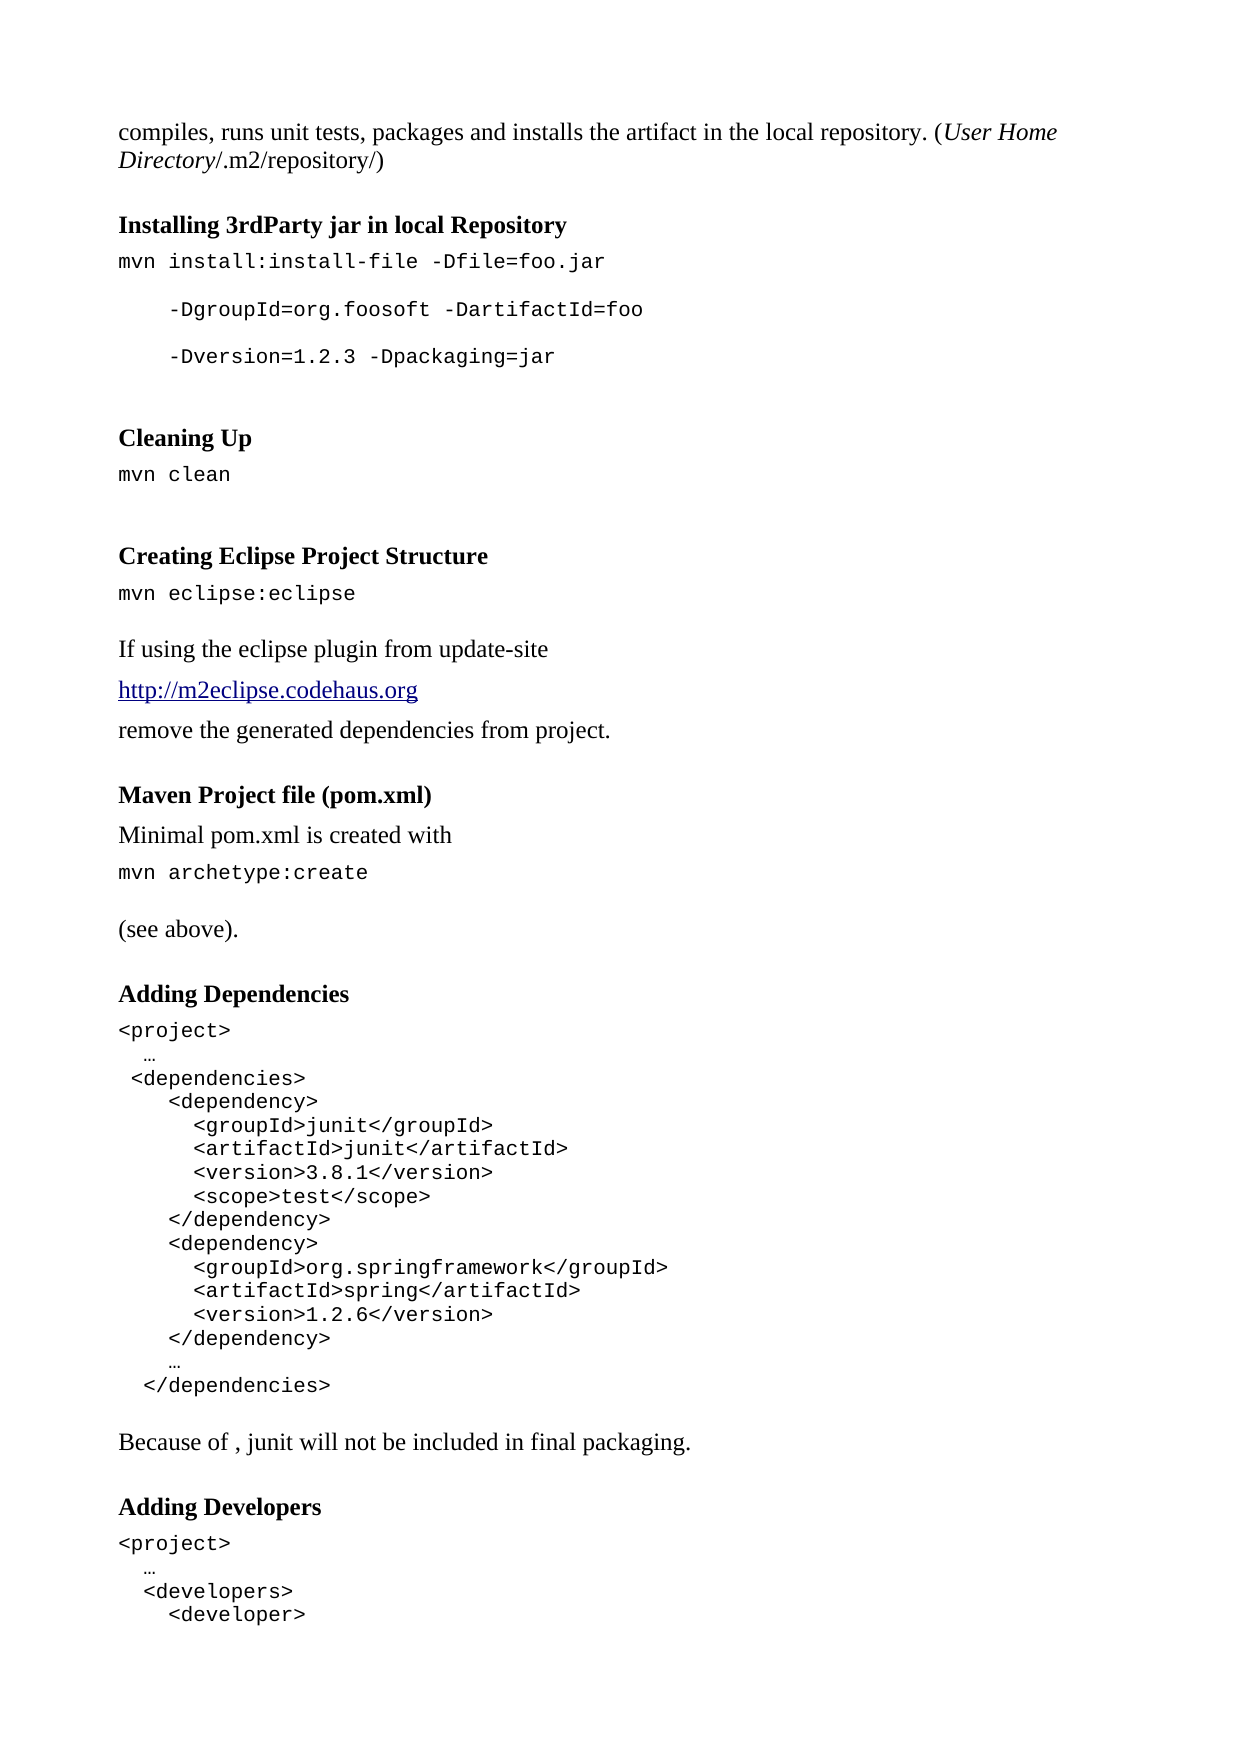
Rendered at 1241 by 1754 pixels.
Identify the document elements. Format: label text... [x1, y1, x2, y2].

text mvn clean [118, 464, 1122, 488]
text Minimal pom.xml is created with [118, 821, 1122, 849]
text … [118, 1351, 1122, 1375]
text <project> [118, 1533, 1122, 1557]
text </dependency> [118, 1209, 1122, 1233]
text http://m2eclipse.codehaus.org [118, 676, 1122, 703]
text … [118, 1044, 1122, 1067]
text <groupId>junit</groupId> [118, 1115, 1122, 1138]
subtitle Adding Dependencies [118, 980, 1122, 1008]
text <project> [118, 1020, 1122, 1044]
text <dependencies> [118, 1067, 1122, 1091]
text If using the eclipse plugin from update-site [118, 636, 1122, 663]
text <version>1.2.6</version> [118, 1304, 1122, 1328]
text </dependency> [118, 1328, 1122, 1351]
text (see above). [118, 915, 1122, 942]
text Because of , junit will not be included in final packaging. [118, 1428, 1122, 1456]
text mvn archetype:create [118, 862, 1122, 885]
text <artifactId>junit</artifactId> [118, 1138, 1122, 1162]
subtitle Installing 3rdParty jar in local Repository [118, 211, 1122, 239]
subtitle Cleaning Up [118, 424, 1122, 452]
text mvn install:install-file -Dfile=foo.jar [118, 251, 1122, 275]
text mvn eclipse:eclipse [118, 582, 1122, 606]
text <version>3.8.1</version> [118, 1162, 1122, 1186]
text <groupId>org.springframework</groupId> [118, 1257, 1122, 1280]
text compiles, runs unit tests, packages and installs the artifact in the local repository. (User Home Directory/.m2/repository/) [118, 118, 1122, 173]
text <artifactId>spring</artifactId> [118, 1280, 1122, 1304]
text -Dversion=1.2.3 -Dpackaging=jar [118, 346, 1122, 369]
text <developer> [118, 1604, 1122, 1628]
text <dependency> [118, 1233, 1122, 1257]
text remove the generated dependencies from project. [118, 716, 1122, 744]
subtitle Creating Eclipse Project Structure [118, 542, 1122, 570]
text <developers> [118, 1581, 1122, 1604]
subtitle Maven Project file (pom.xml) [118, 781, 1122, 809]
text -DgroupId=org.foosoft -DartifactId=foo [118, 298, 1122, 322]
text </dependencies> [118, 1375, 1122, 1398]
subtitle Adding Developers [118, 1493, 1122, 1521]
text … [118, 1557, 1122, 1581]
text <dependency> [118, 1091, 1122, 1115]
text <scope>test</scope> [118, 1186, 1122, 1209]
